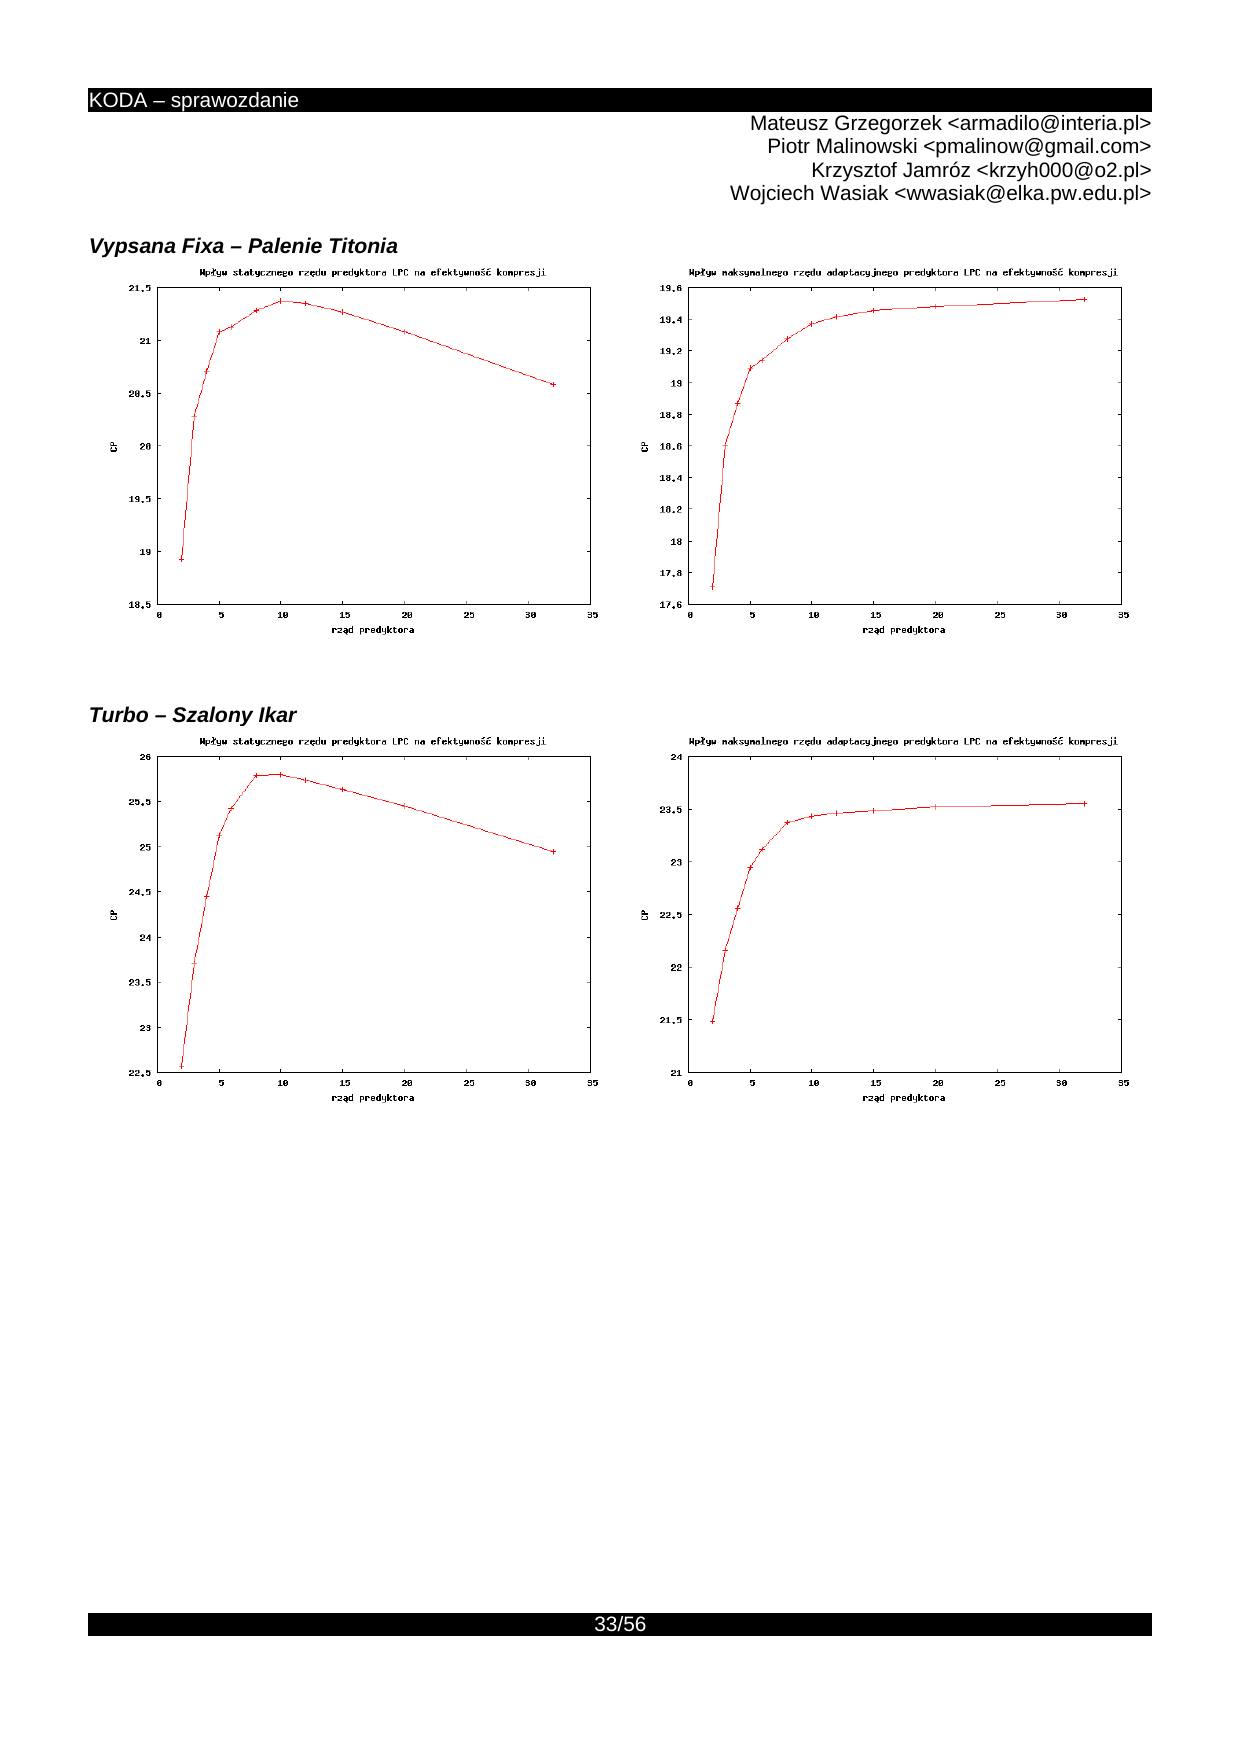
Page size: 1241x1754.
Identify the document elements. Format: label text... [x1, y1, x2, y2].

subtitle Turbo – Szalony Ikar [88, 703, 1152, 726]
table_header [89, 726, 620, 1131]
picture [635, 726, 1137, 1103]
table_header [620, 726, 1152, 1131]
table_header [89, 258, 620, 662]
subtitle Vypsana Fixa – Palenie Titonia [88, 234, 1152, 258]
picture [103, 726, 606, 1103]
table_header [620, 258, 1152, 662]
picture [635, 257, 1137, 635]
picture [103, 257, 606, 635]
